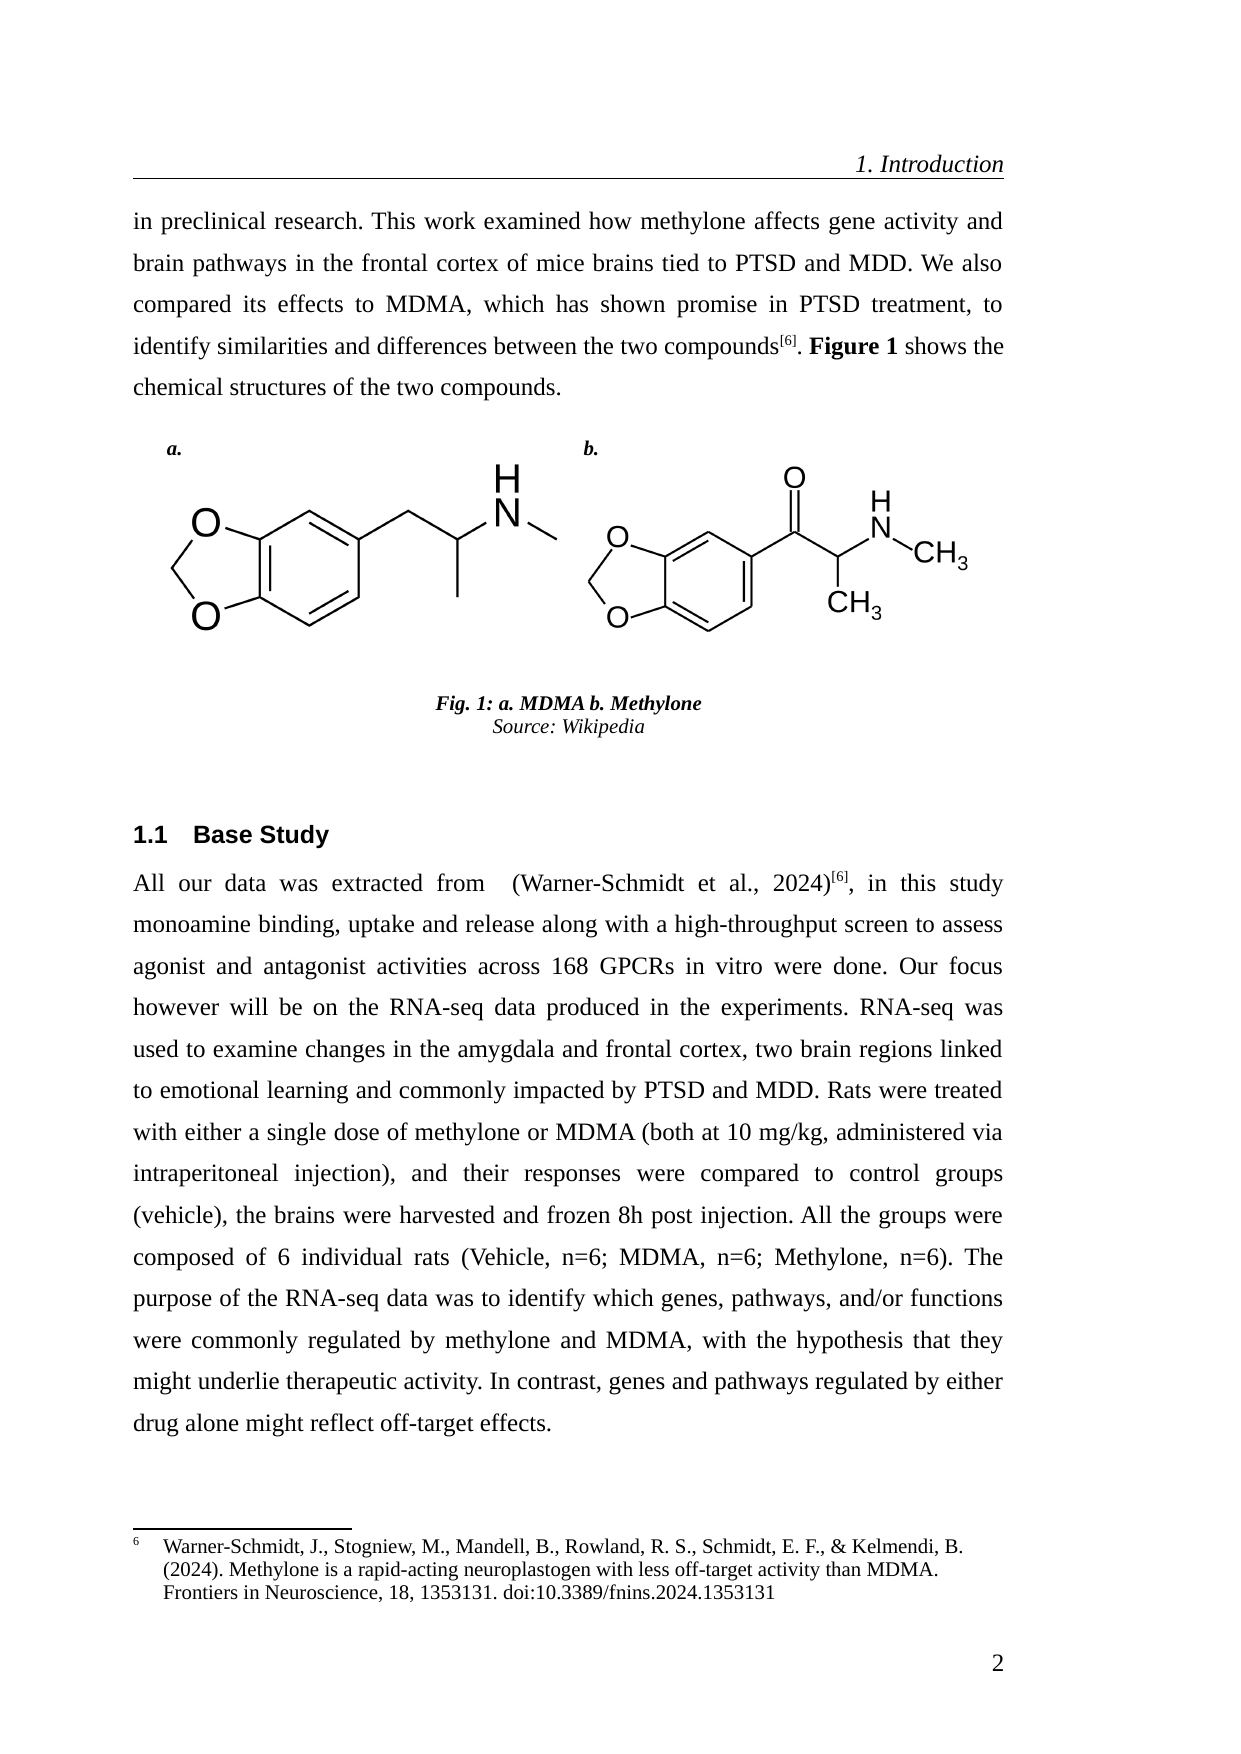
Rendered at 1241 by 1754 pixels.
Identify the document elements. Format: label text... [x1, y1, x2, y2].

text Source: Wikipedia [146, 715, 991, 738]
picture [585, 460, 969, 635]
subtitle Base Study [133, 820, 1004, 848]
text in preclinical research. This work examined how methylone affects gene activity and brain pathways in the frontal cortex of mice brains tied to PTSD and MDD. We also compared its effects to MDMA, which has shown promise in PTSD treatment, to identify similarities and differences between the two compounds[]. Figure 1 shows the chemical structures of the two compounds. [133, 207, 1004, 401]
text All our data was extracted from (Warner-Schmidt et al., 2024)[6], in this study monoamine binding, uptake and release along with a high-throughput screen to assess agonist and antagonist activities across 168 GPCRs in vitro were done. Our focus however will be on the RNA-seq data produced in the experiments. RNA-seq was used to examine changes in the amygdala and frontal cortex, two brain regions linked to emotional learning and commonly impacted by PTSD and MDD. Rats were treated with either a single dose of methylone or MDMA (both at 10 mg/kg, administered via intraperitoneal injection), and their responses were compared to control groups (vehicle), the brains were harvested and frozen 8h post injection. All the groups were composed of 6 individual rats (Vehicle, n=6; MDMA, n=6; Methylone, n=6). The purpose of the RNA-seq data was to identify which genes, pathways, and/or functions were commonly regulated by methylone and MDMA, with the hypothesis that they might underlie therapeutic activity. In contrast, genes and pathways regulated by either drug alone might reflect off-target effects. [133, 869, 1004, 1437]
picture [166, 460, 562, 636]
text Warner-Schmidt, J., Stogniew, M., Mandell, B., Rowland, R. S., Schmidt, E. F., & Kelmendi, B. (2024). Methylone is a rapid-acting neuroplastogen with less off-target activity than MDMA. Frontiers in Neuroscience, 18, 1353131. doi:10.3389/fnins.2024.1353131 [133, 1534, 1004, 1604]
text a. b. [146, 437, 991, 460]
text Fig. 1: a. MDMA b. Methylone [146, 692, 991, 715]
